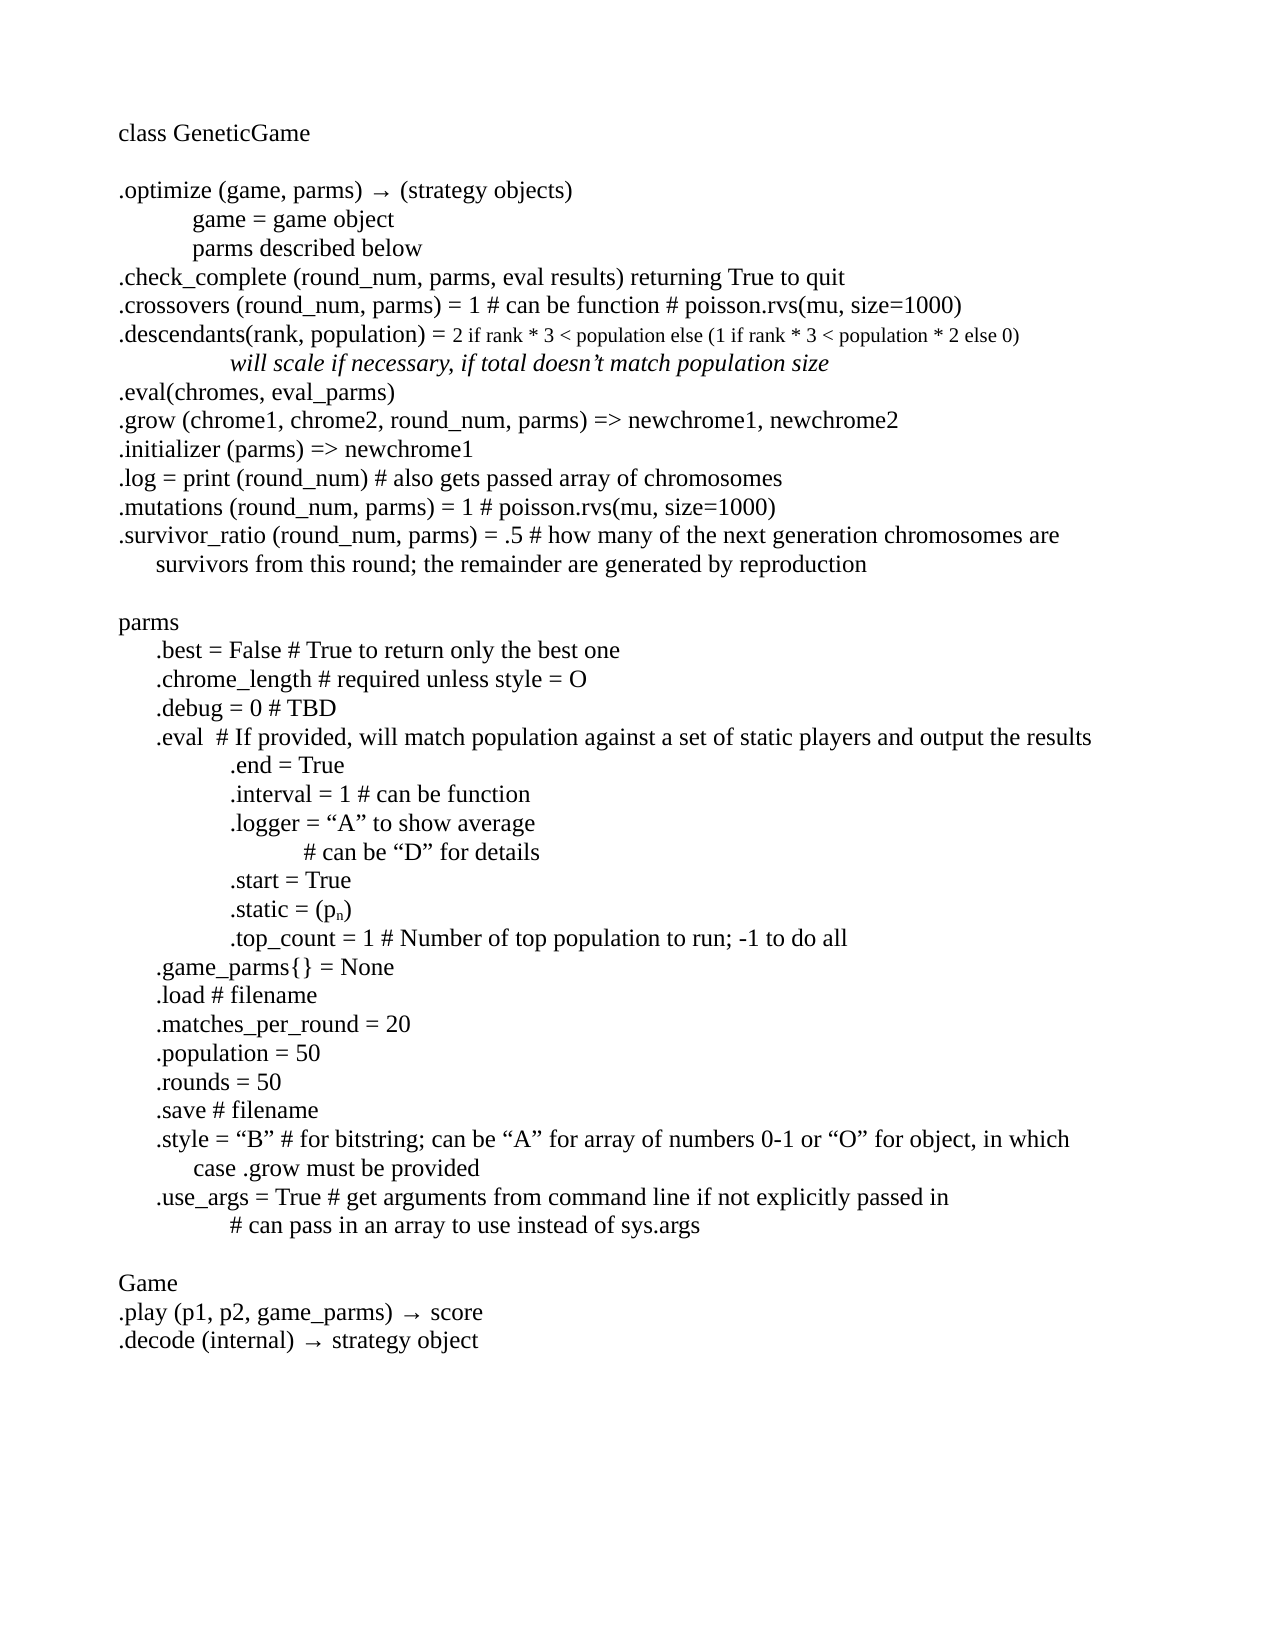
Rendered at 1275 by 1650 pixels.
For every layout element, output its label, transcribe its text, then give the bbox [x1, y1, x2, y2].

text .descendants(rank, population) = 2 if rank * 3 < population else (1 if rank * 3 < population * 2 else 0) [118, 319, 1157, 348]
text .use_args = True # get arguments from command line if not explicitly passed in [156, 1182, 1157, 1211]
text .play (p1, p2, game_parms) → score [118, 1297, 1157, 1326]
text # can be “D” for details [156, 837, 1157, 866]
text .decode (internal) → strategy object [118, 1326, 1157, 1354]
text .interval = 1 # can be function [156, 779, 1157, 808]
text .survivor_ratio (round_num, parms) = .5 # how many of the next generation chromosomes are survivors from this round; the remainder are generated by reproduction [118, 521, 1157, 578]
text .save # filename [156, 1096, 1157, 1124]
text .chrome_length # required unless style = O [156, 664, 1157, 693]
text .grow (chrome1, chrome2, round_num, parms) => newchrome1, newchrome2 [118, 406, 1157, 434]
text parms described below [118, 233, 1157, 262]
text .crossovers (round_num, parms) = 1 # can be function # poisson.rvs(mu, size=1000) [118, 291, 1157, 319]
text .style = “B” # for bitstring; can be “A” for array of numbers 0-1 or “O” for object, in which case .grow must be provided [156, 1124, 1157, 1182]
text class GeneticGame [118, 118, 1157, 147]
text .start = True [156, 866, 1157, 894]
text .eval # If provided, will match population against a set of static players and output the results [156, 722, 1157, 751]
text .debug = 0 # TBD [156, 693, 1157, 722]
text # can pass in an array to use instead of sys.args [156, 1211, 1157, 1239]
text .initializer (parms) => newchrome1 [118, 434, 1157, 463]
text parms [118, 607, 1157, 636]
text .rounds = 50 [156, 1067, 1157, 1096]
text .check_complete (round_num, parms, eval results) returning True to quit [118, 262, 1157, 291]
text .game_parms{} = None [156, 952, 1157, 981]
text .static = (pn) [156, 894, 1157, 923]
text Game [118, 1268, 1157, 1297]
text .load # filename [156, 981, 1157, 1009]
text .eval(chromes, eval_parms) [118, 377, 1157, 406]
text .best = False # True to return only the best one [156, 636, 1157, 664]
text .log = print (round_num) # also gets passed array of chromosomes [118, 463, 1157, 492]
text will scale if necessary, if total doesn’t match population size [156, 348, 1157, 377]
text .logger = “A” to show average [156, 808, 1157, 837]
text game = game object [118, 204, 1157, 233]
text .matches_per_round = 20 [156, 1009, 1157, 1038]
text .population = 50 [156, 1038, 1157, 1067]
text .optimize (game, parms) → (strategy objects) [118, 176, 1157, 204]
text .top_count = 1 # Number of top population to run; -1 to do all [156, 923, 1157, 952]
text .mutations (round_num, parms) = 1 # poisson.rvs(mu, size=1000) [118, 492, 1157, 521]
text .end = True [156, 751, 1157, 779]
